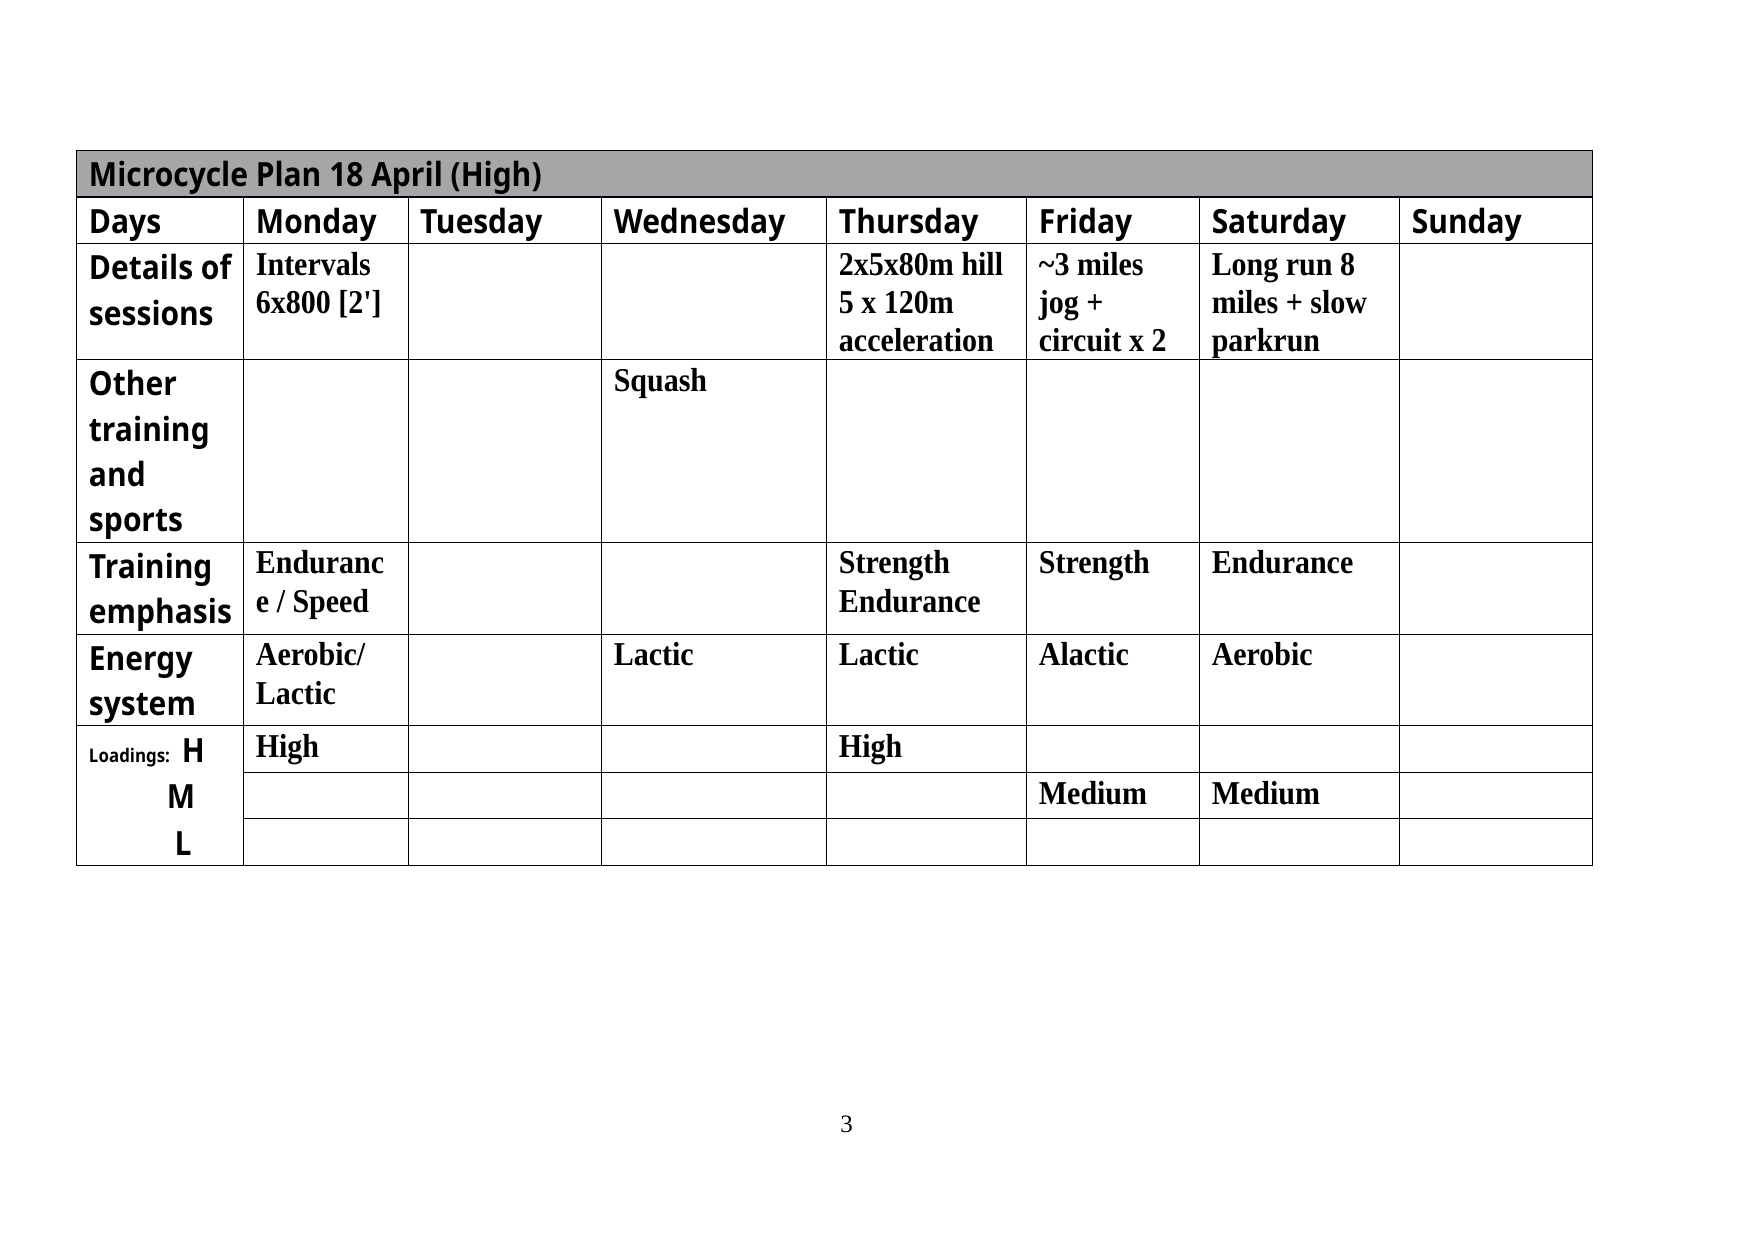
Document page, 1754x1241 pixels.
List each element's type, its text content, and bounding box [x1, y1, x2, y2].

table_cell Squash [602, 360, 826, 542]
table_cell [409, 726, 601, 772]
table_cell [827, 360, 1026, 542]
table_cell [1027, 819, 1199, 865]
table_cell [409, 244, 601, 359]
table_cell Lactic [602, 635, 826, 725]
table_cell Other training and sports [77, 360, 243, 542]
table_cell [1200, 726, 1399, 772]
table_cell Days [77, 198, 243, 243]
table_cell [244, 773, 408, 818]
table_cell [409, 635, 601, 725]
table_cell [409, 543, 601, 633]
table_cell [602, 773, 826, 818]
table_cell Lactic [827, 635, 1026, 725]
table_cell Strength [1027, 543, 1199, 633]
table_cell [1400, 773, 1592, 818]
table_cell [602, 819, 826, 865]
table_cell [1400, 244, 1592, 359]
table_cell Saturday [1200, 198, 1399, 243]
table_header Microcycle Plan 18 April (High) [77, 151, 1592, 196]
table_cell High [244, 726, 408, 772]
table_cell [1400, 543, 1592, 633]
table_cell Endurance [1200, 543, 1399, 633]
table_cell [1400, 360, 1592, 542]
table_cell Endurance / Speed [244, 543, 408, 633]
table_cell [827, 819, 1026, 865]
table_cell [1200, 360, 1399, 542]
table_cell Wednesday [602, 198, 826, 243]
table_cell Friday [1027, 198, 1199, 243]
table_cell Strength Endurance [827, 543, 1026, 633]
table_cell [1027, 726, 1199, 772]
table_cell [1400, 819, 1592, 865]
table_cell Details of sessions [77, 244, 243, 359]
table_cell [409, 819, 601, 865]
table_cell Long run 8 miles + slow parkrun [1200, 244, 1399, 359]
table_cell Monday [244, 198, 408, 243]
table_cell [827, 773, 1026, 818]
table_cell Intervals 6x800 [2'] [244, 244, 408, 359]
table_cell ~3 miles jog + circuit x 2 [1027, 244, 1199, 359]
table_cell Aerobic [1200, 635, 1399, 725]
table_cell Sunday [1400, 198, 1592, 243]
table_cell Medium [1027, 773, 1199, 818]
table_cell Loadings: H [77, 726, 243, 772]
table_cell L [77, 818, 243, 865]
table_cell [1400, 635, 1592, 725]
table_cell [244, 360, 408, 542]
table_cell [602, 726, 826, 772]
table_cell Medium [1200, 773, 1399, 818]
table_cell 2x5x80m hill 5 x 120m acceleration [827, 244, 1026, 359]
table_cell [409, 360, 601, 542]
table_cell Tuesday [409, 198, 601, 243]
table_cell [602, 543, 826, 633]
table_cell Training emphasis [77, 543, 243, 633]
table_cell Alactic [1027, 635, 1199, 725]
table_cell [1027, 360, 1199, 542]
table_cell [1400, 726, 1592, 772]
table_cell [244, 819, 408, 865]
table_cell M [77, 772, 243, 818]
table_cell Thursday [827, 198, 1026, 243]
table_cell [409, 773, 601, 818]
table_cell [602, 244, 826, 359]
table_cell [1200, 819, 1399, 865]
table_cell Aerobic/ Lactic [244, 635, 408, 725]
table_cell High [827, 726, 1026, 772]
table_cell Energy system [77, 635, 243, 725]
